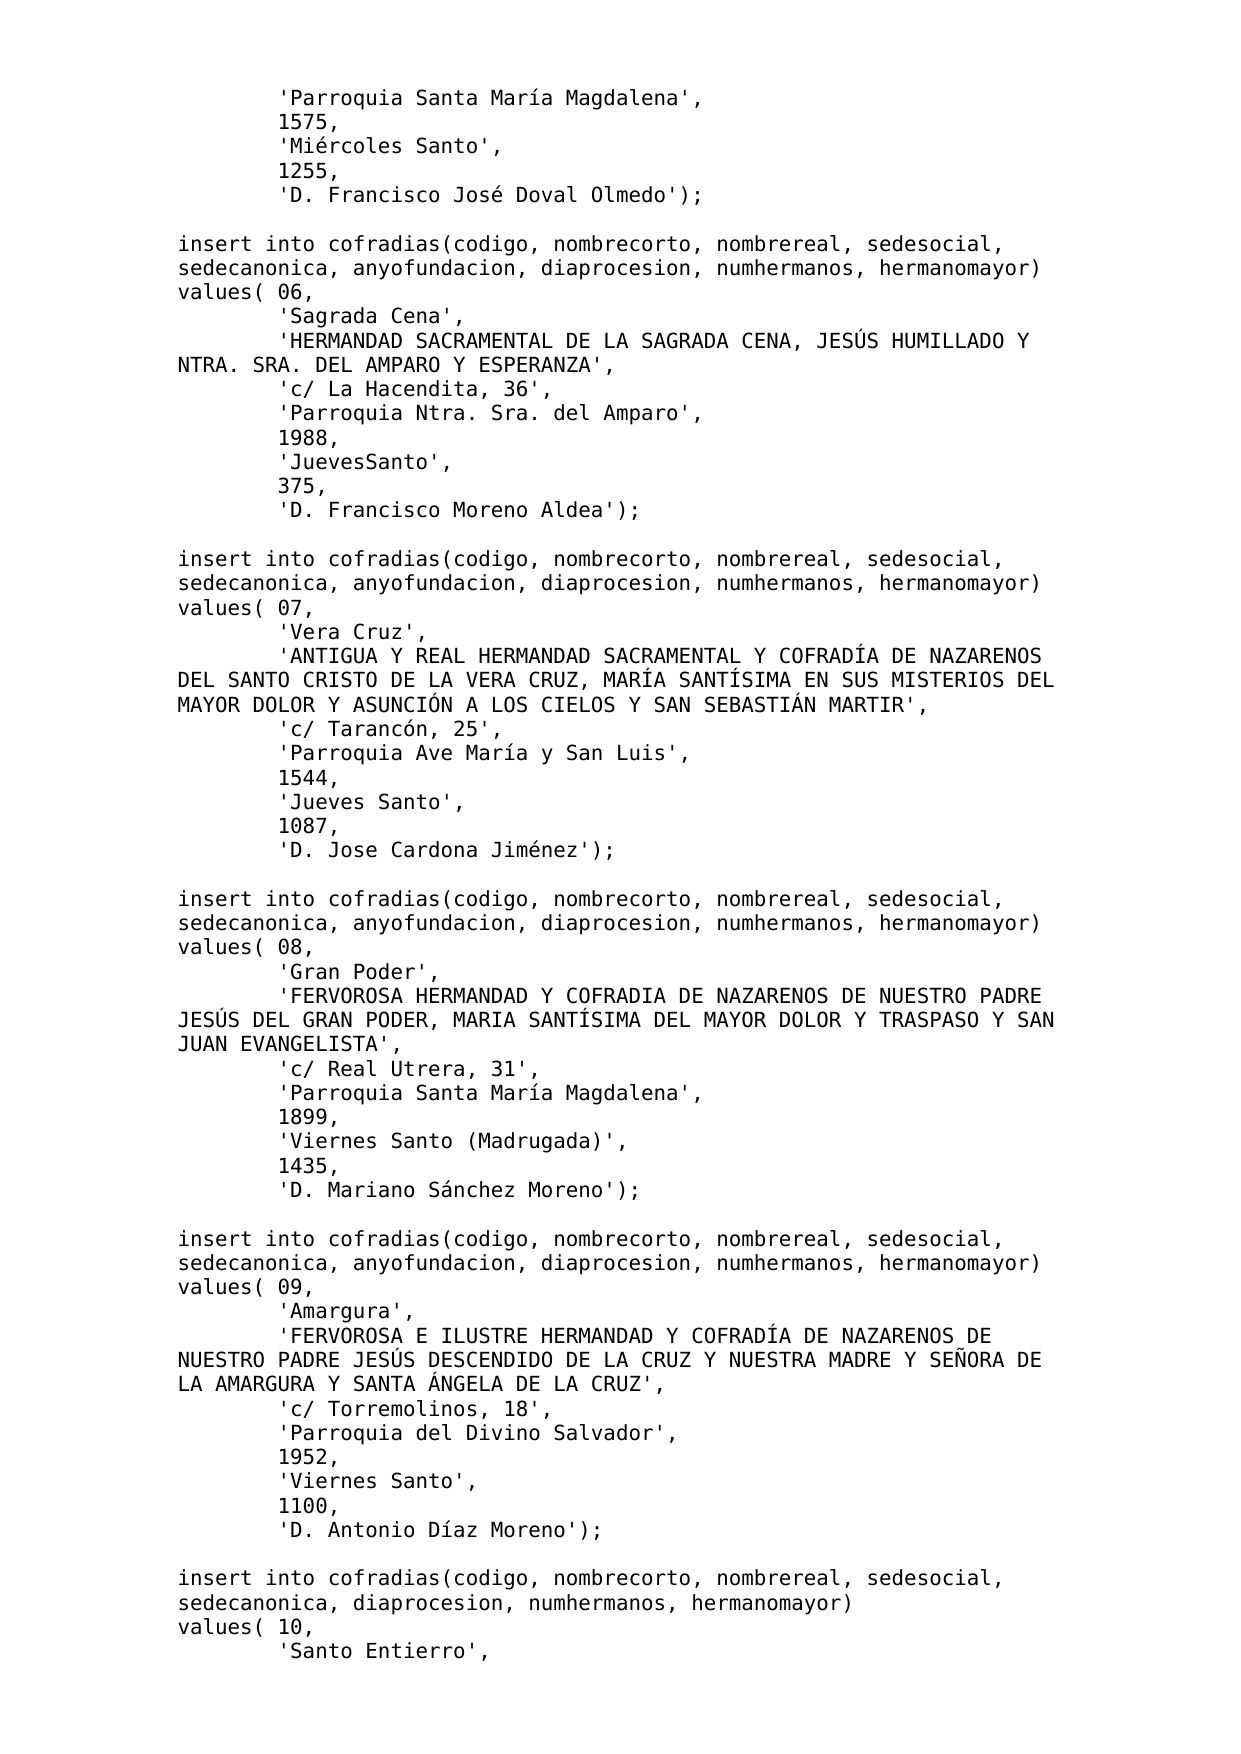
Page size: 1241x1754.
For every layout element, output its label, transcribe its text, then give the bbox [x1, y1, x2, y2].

text 'D. Mariano Sánchez Moreno'); [177, 1178, 1063, 1202]
text 1255, [177, 159, 1063, 183]
text 1544, [177, 766, 1063, 790]
text 'c/ Torremolinos, 18', [177, 1397, 1063, 1421]
text 'Parroquia del Divino Salvador', [177, 1421, 1063, 1445]
text 'FERVOROSA E ILUSTRE HERMANDAD Y COFRADÍA DE NAZARENOS DE NUESTRO PADRE JESÚS DESCENDIDO DE LA CRUZ Y NUESTRA MADRE Y SEÑORA DE LA AMARGURA Y SANTA ÁNGELA DE LA CRUZ', [177, 1324, 1063, 1397]
text 'Parroquia Santa María Magdalena', [177, 1081, 1063, 1105]
text 'c/ La Hacendita, 36', [177, 377, 1063, 401]
text 'D. Jose Cardona Jiménez'); [177, 838, 1063, 863]
text values( 07, [177, 596, 1063, 620]
text 'Parroquia Ntra. Sra. del Amparo', [177, 401, 1063, 426]
text 'FERVOROSA HERMANDAD Y COFRADIA DE NAZARENOS DE NUESTRO PADRE JESÚS DEL GRAN PODER, MARIA SANTÍSIMA DEL MAYOR DOLOR Y TRASPASO Y SAN JUAN EVANGELISTA', [177, 984, 1063, 1057]
text 'Parroquia Santa María Magdalena', [177, 86, 1063, 110]
text 375, [177, 474, 1063, 498]
text insert into cofradias(codigo, nombrecorto, nombrereal, sedesocial, sedecanonica, diaprocesion, numhermanos, hermanomayor) [177, 1566, 1063, 1615]
text values( 08, [177, 935, 1063, 960]
text values( 09, [177, 1275, 1063, 1299]
text 'Vera Cruz', [177, 620, 1063, 644]
text 'D. Francisco Moreno Aldea'); [177, 498, 1063, 523]
text 1899, [177, 1105, 1063, 1129]
text 'Amargura', [177, 1299, 1063, 1324]
text 'Santo Entierro', [177, 1639, 1063, 1663]
text insert into cofradias(codigo, nombrecorto, nombrereal, sedesocial, sedecanonica, anyofundacion, diaprocesion, numhermanos, hermanomayor) [177, 232, 1063, 280]
text 'Viernes Santo', [177, 1469, 1063, 1494]
text 1988, [177, 426, 1063, 450]
text 1435, [177, 1154, 1063, 1178]
text 'ANTIGUA Y REAL HERMANDAD SACRAMENTAL Y COFRADÍA DE NAZARENOS DEL SANTO CRISTO DE LA VERA CRUZ, MARÍA SANTÍSIMA EN SUS MISTERIOS DEL MAYOR DOLOR Y ASUNCIÓN A LOS CIELOS Y SAN SEBASTIÁN MARTIR', [177, 644, 1063, 717]
text insert into cofradias(codigo, nombrecorto, nombrereal, sedesocial, sedecanonica, anyofundacion, diaprocesion, numhermanos, hermanomayor) [177, 547, 1063, 596]
text 'Sagrada Cena', [177, 304, 1063, 329]
text 'c/ Tarancón, 25', [177, 717, 1063, 741]
text 'Jueves Santo', [177, 790, 1063, 814]
text 1952, [177, 1445, 1063, 1469]
text 'Miércoles Santo', [177, 134, 1063, 159]
text 'Gran Poder', [177, 960, 1063, 984]
text 'HERMANDAD SACRAMENTAL DE LA SAGRADA CENA, JESÚS HUMILLADO Y NTRA. SRA. DEL AMPARO Y ESPERANZA', [177, 329, 1063, 377]
text 'Parroquia Ave María y San Luis', [177, 741, 1063, 766]
text 1575, [177, 110, 1063, 134]
text 'D. Antonio Díaz Moreno'); [177, 1518, 1063, 1542]
text 'Viernes Santo (Madrugada)', [177, 1129, 1063, 1154]
text 1100, [177, 1494, 1063, 1518]
text 'c/ Real Utrera, 31', [177, 1057, 1063, 1081]
text values( 06, [177, 280, 1063, 304]
text values( 10, [177, 1615, 1063, 1639]
text 1087, [177, 814, 1063, 838]
text 'JuevesSanto', [177, 450, 1063, 474]
text insert into cofradias(codigo, nombrecorto, nombrereal, sedesocial, sedecanonica, anyofundacion, diaprocesion, numhermanos, hermanomayor) [177, 887, 1063, 935]
text insert into cofradias(codigo, nombrecorto, nombrereal, sedesocial, sedecanonica, anyofundacion, diaprocesion, numhermanos, hermanomayor) [177, 1227, 1063, 1275]
text 'D. Francisco José Doval Olmedo'); [177, 183, 1063, 207]
